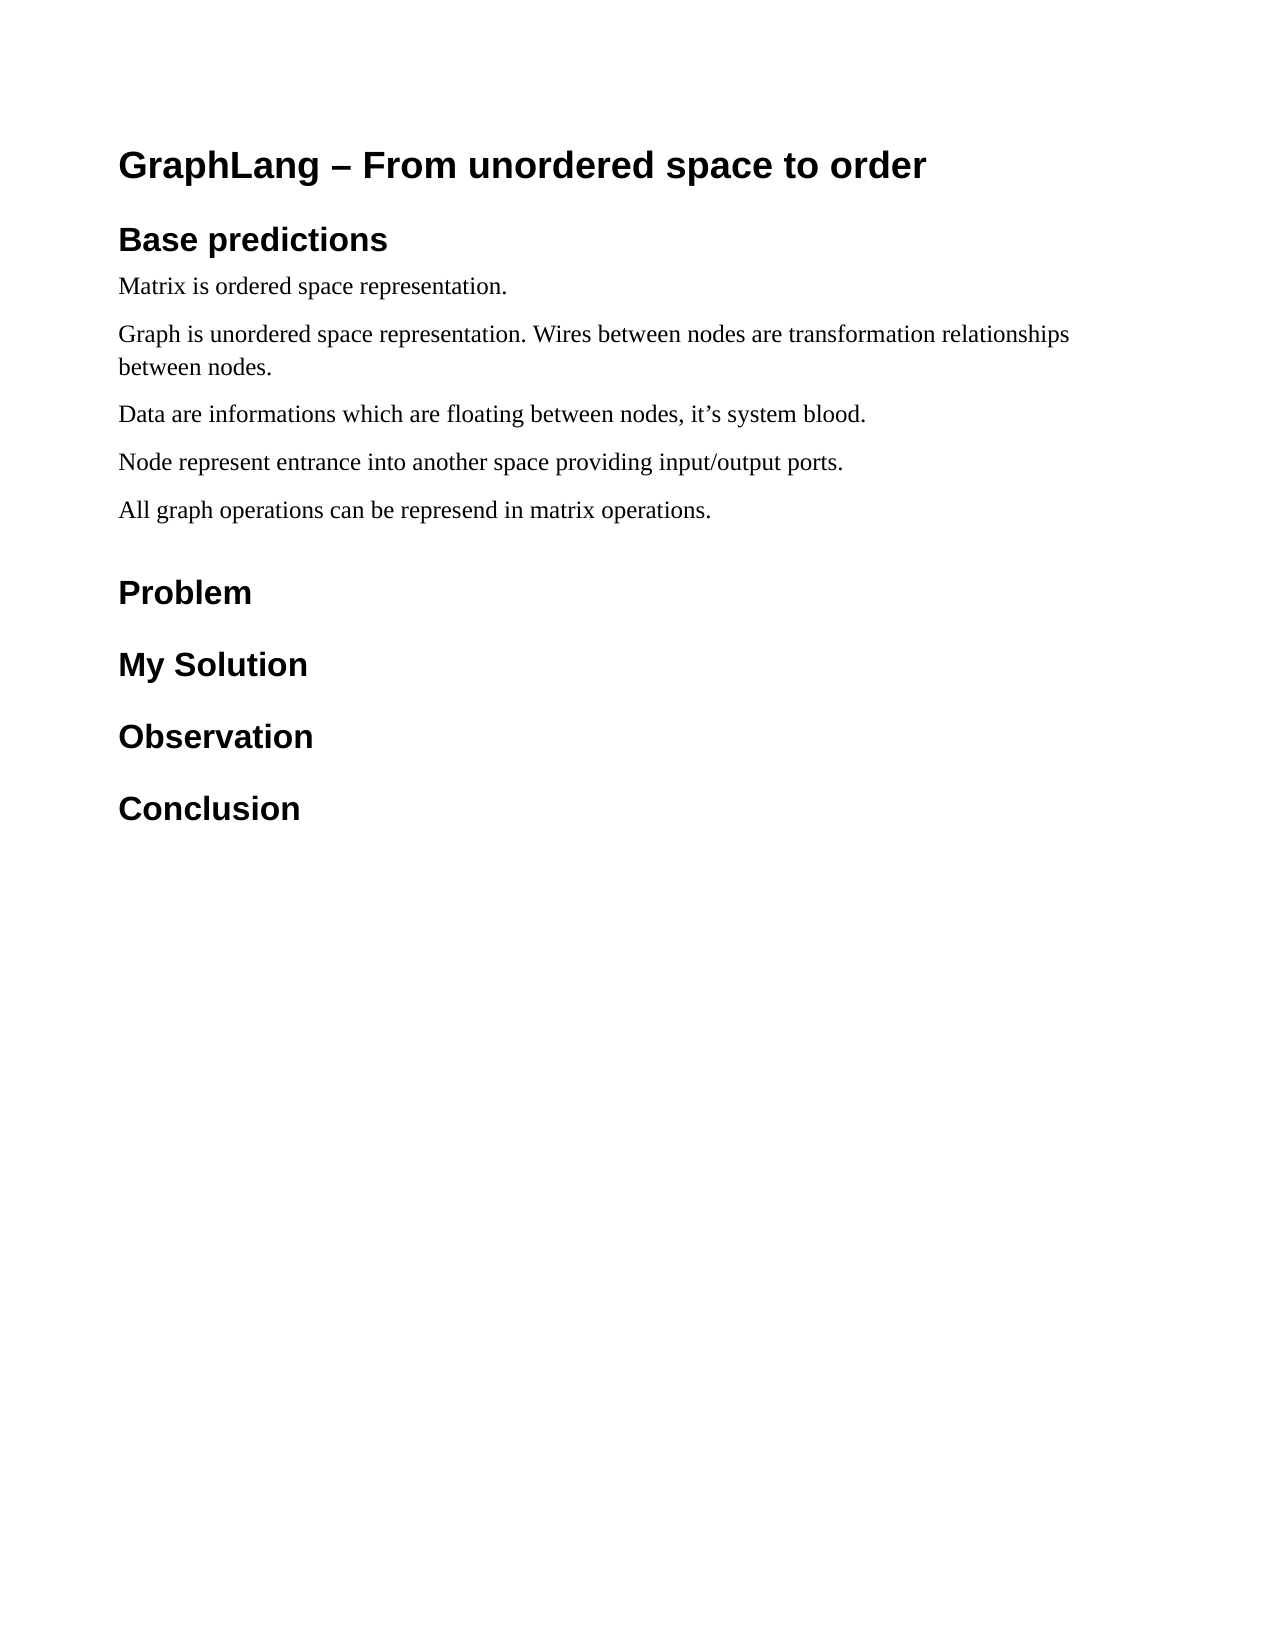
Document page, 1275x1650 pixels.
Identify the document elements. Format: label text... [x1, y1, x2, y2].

subtitle Observation [118, 717, 1157, 756]
text Graph is unordered space representation. Wires between nodes are transformation relationships between nodes. [118, 319, 1157, 381]
subtitle Problem [118, 573, 1157, 612]
subtitle Conclusion [118, 789, 1157, 828]
subtitle Base predictions [118, 220, 1157, 259]
text Matrix is ordered space representation. [118, 271, 1157, 300]
text Data are informations which are floating between nodes, it’s system blood. [118, 399, 1157, 428]
subtitle GraphLang – From unordered space to order [118, 143, 1157, 187]
text All graph operations can be represend in matrix operations. [118, 495, 1157, 523]
text Node represent entrance into another space providing input/output ports. [118, 447, 1157, 476]
subtitle My Solution [118, 645, 1157, 684]
